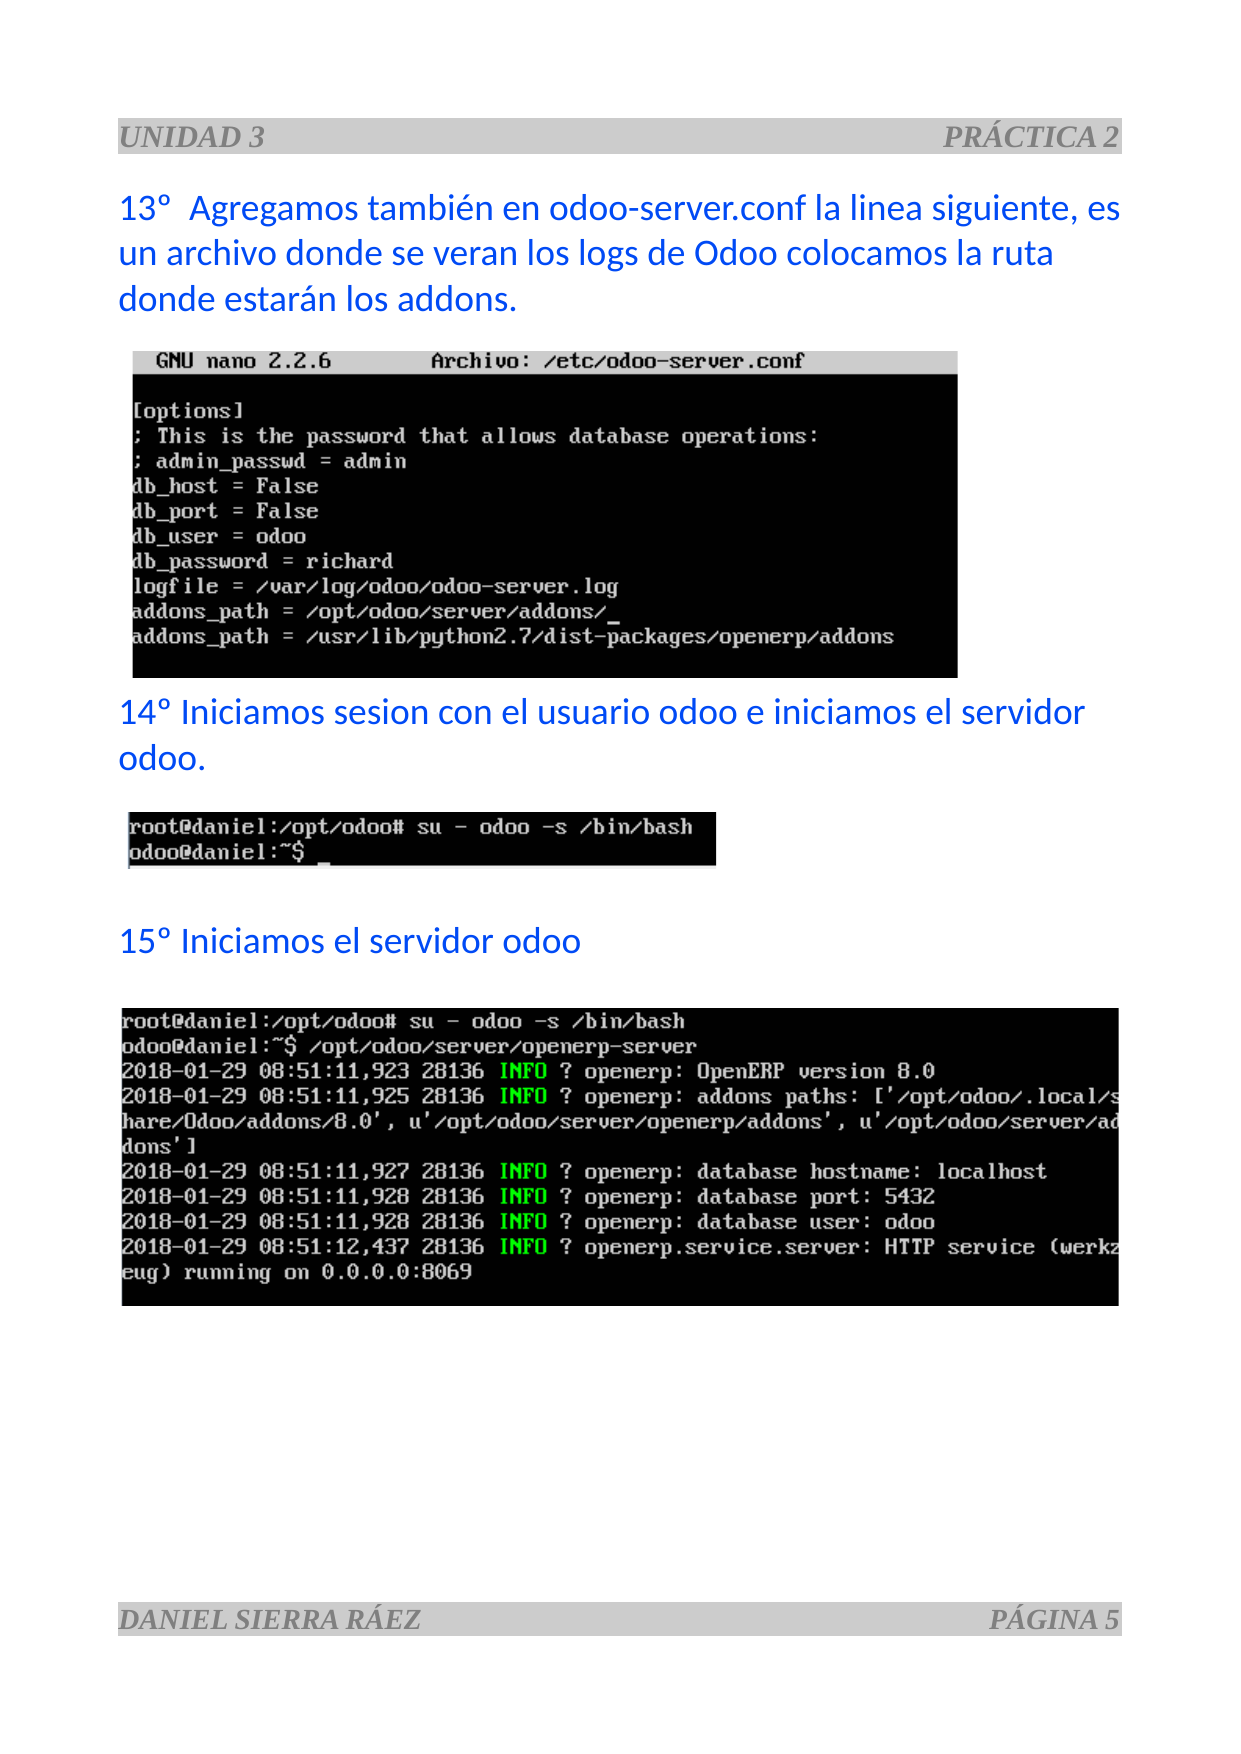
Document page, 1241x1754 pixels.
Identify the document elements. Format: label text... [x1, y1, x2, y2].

text 14º Iniciamos sesion con el usuario odoo e iniciamos el servidor odoo. [118, 688, 1122, 779]
text 13º Agregamos también en odoo-server.conf la linea siguiente, es un archivo donde se veran los logs de Odoo colocamos la ruta donde estarán los addons. [118, 183, 1122, 321]
picture [121, 1008, 1119, 1306]
picture [132, 351, 958, 678]
picture [127, 812, 717, 869]
text 15º Iniciamos el servidor odoo [118, 917, 1122, 963]
